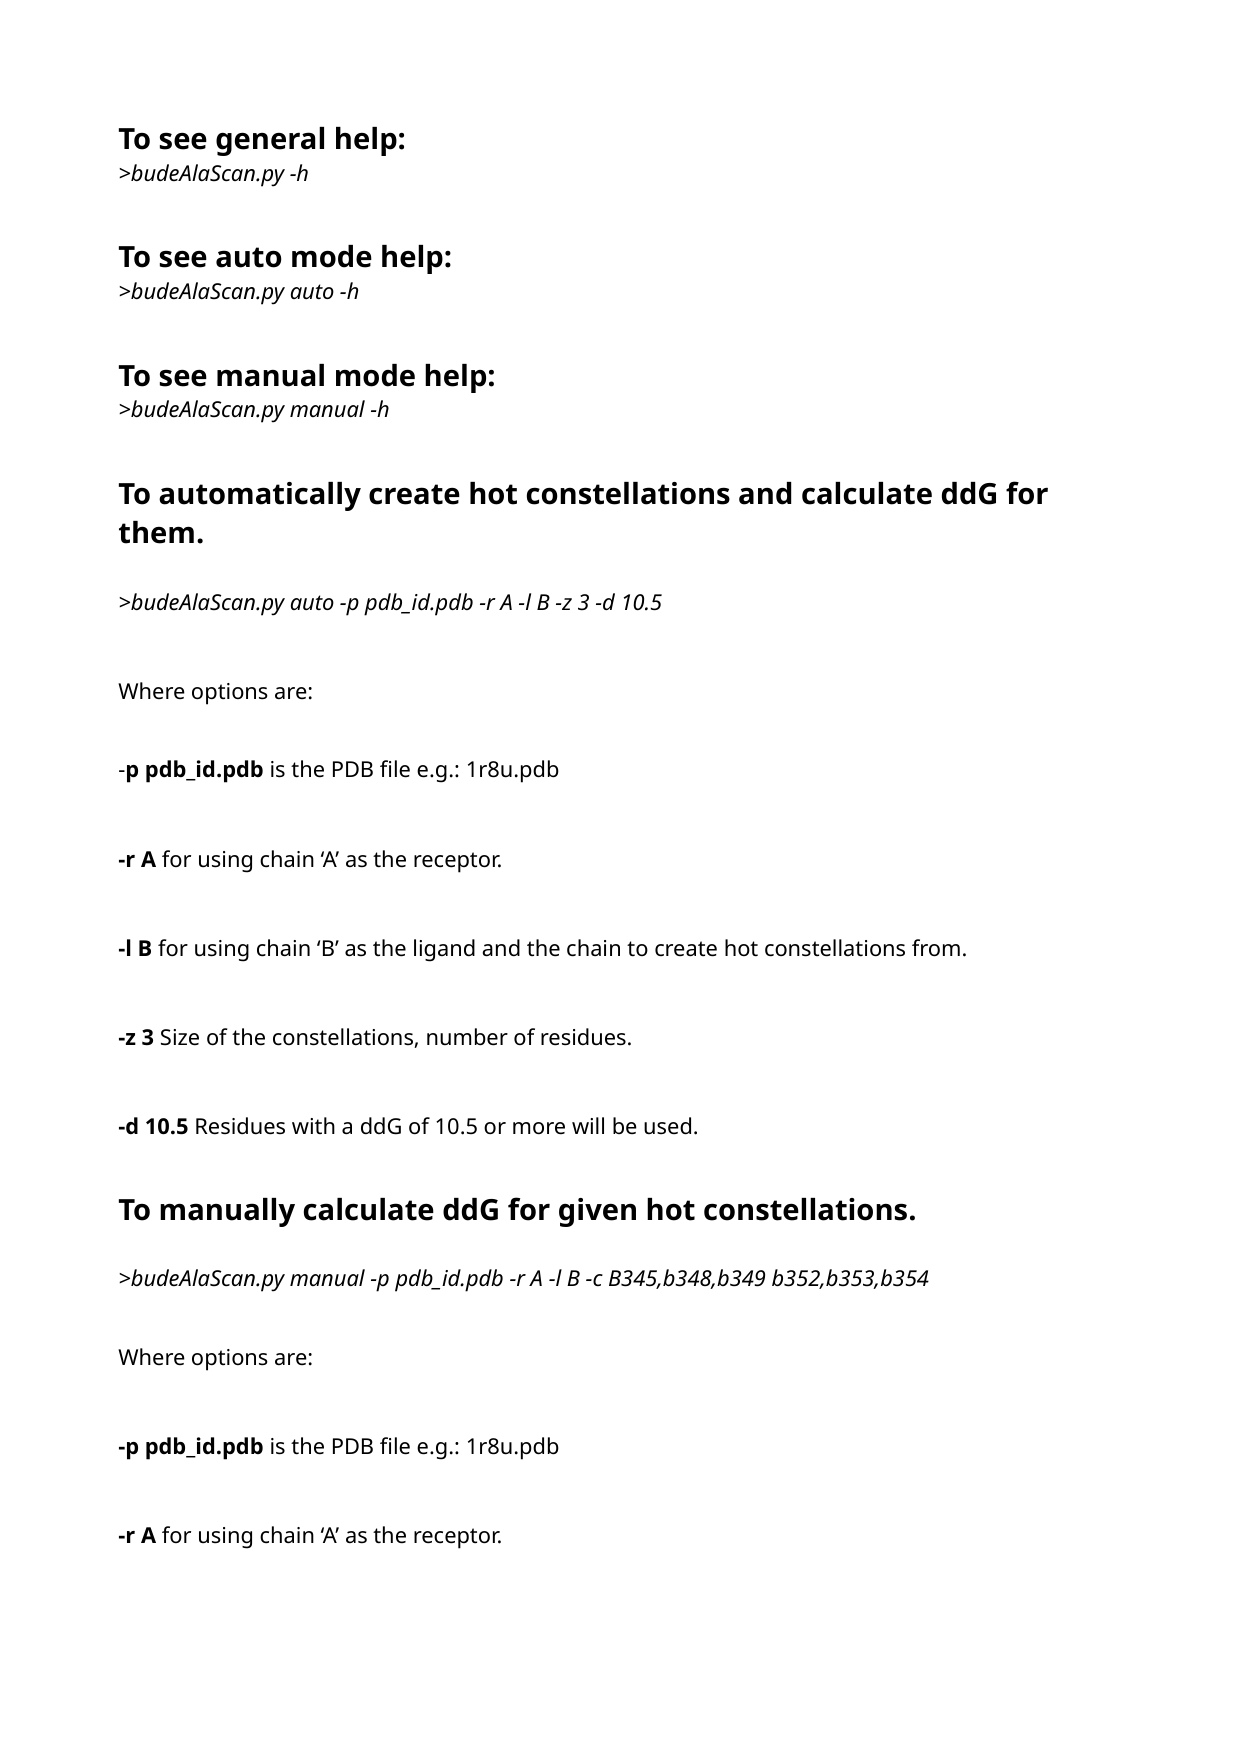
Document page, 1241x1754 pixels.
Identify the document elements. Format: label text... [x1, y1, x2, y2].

text -d 10.5 Residues with a ddG of 10.5 or more will be used. [118, 1111, 1122, 1141]
text -r A for using chain ‘A’ as the receptor. [118, 1520, 1122, 1550]
text -z 3 Size of the constellations, number of residues. [118, 1022, 1122, 1052]
text >budeAlaScan.py auto -h [118, 276, 1122, 306]
text -p pdb_id.pdb is the PDB file e.g.: 1r8u.pdb [118, 1431, 1122, 1461]
text >budeAlaScan.py manual -p pdb_id.pdb -r A -l B -c B345,b348,b349 b352,b353,b354 [118, 1263, 1122, 1293]
text To manually calculate ddG for given hot constellations. [118, 1190, 1122, 1229]
text To see general help: [118, 118, 1122, 158]
text >budeAlaScan.py manual -h [118, 394, 1122, 424]
text >budeAlaScan.py -h [118, 158, 1122, 188]
text Where options are: [118, 1342, 1122, 1372]
text Where options are: [118, 676, 1122, 706]
text To automatically create hot constellations and calculate ddG for them. [118, 473, 1122, 552]
text To see manual mode help: [118, 355, 1122, 394]
text -p pdb_id.pdb is the PDB file e.g.: 1r8u.pdb [118, 754, 1122, 784]
text >budeAlaScan.py auto -p pdb_id.pdb -r A -l B -z 3 -d 10.5 [118, 587, 1122, 616]
text -r A for using chain ‘A’ as the receptor. [118, 843, 1122, 873]
text -l B for using chain ‘B’ as the ligand and the chain to create hot constellations from. [118, 933, 1122, 962]
text To see auto mode help: [118, 236, 1122, 276]
